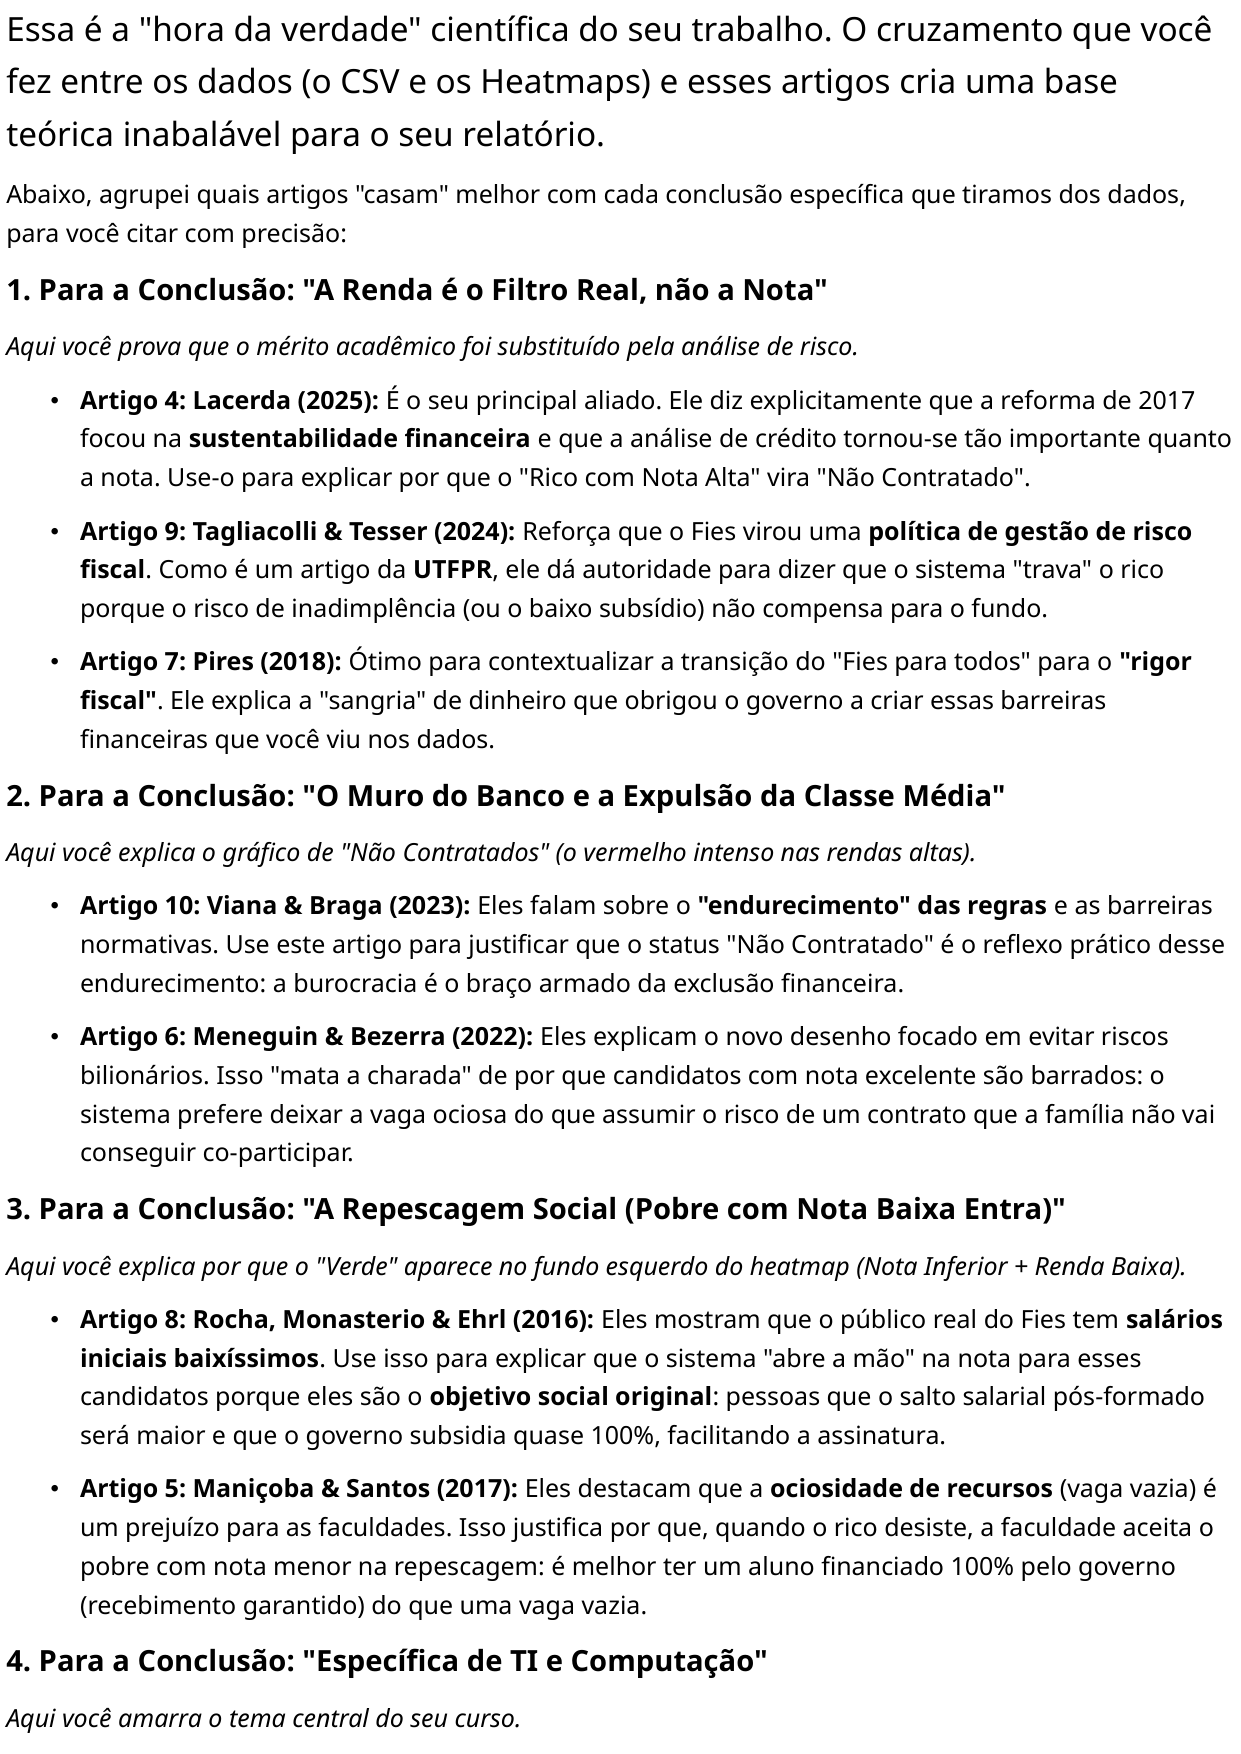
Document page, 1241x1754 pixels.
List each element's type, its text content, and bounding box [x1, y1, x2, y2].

list Artigo 10: Viana & Braga (2023): Eles falam sobre o "endurecimento" das regras e as barreiras normativas. Use este artigo para justificar que o status "Não Contratado" é o reflexo prático desse endurecimento: a burocracia é o braço armado da exclusão financeira. [50, 888, 1234, 999]
text Abaixo, agrupei quais artigos "casam" melhor com cada conclusão específica que tiramos dos dados, para você citar com precisão: [6, 177, 1234, 250]
text Aqui você explica por que o "Verde" aparece no fundo esquerdo do heatmap (Nota Inferior + Renda Baixa). [6, 1248, 1234, 1282]
list Artigo 6: Meneguin & Bezerra (2022): Eles explicam o novo desenho focado em evitar riscos bilionários. Isso "mata a charada" de por que candidatos com nota excelente são barrados: o sistema prefere deixar a vaga ociosa do que assumir o risco de um contrato que a família não vai conseguir co-participar. [50, 1019, 1234, 1169]
list Artigo 9: Tagliacolli & Tesser (2024): Reforça que o Fies virou uma política de gestão de risco fiscal. Como é um artigo da UTFPR, ele dá autoridade para dizer que o sistema "trava" o rico porque o risco de inadimplência (ou o baixo subsídio) não compensa para o fundo. [50, 513, 1234, 625]
text Aqui você explica o gráfico de "Não Contratados" (o vermelho intenso nas rendas altas). [6, 834, 1234, 869]
subtitle 3. Para a Conclusão: "A Repescagem Social (Pobre com Nota Baixa Entra)" [6, 1188, 1234, 1228]
list Artigo 7: Pires (2018): Ótimo para contextualizar a transição do "Fies para todos" para o "rigor fiscal". Ele explica a "sangria" de dinheiro que obrigou o governo a criar essas barreiras financeiras que você viu nos dados. [50, 644, 1234, 756]
text Aqui você prova que o mérito acadêmico foi substituído pela análise de risco. [6, 329, 1234, 363]
list Artigo 8: Rocha, Monasterio & Ehrl (2016): Eles mostram que o público real do Fies tem salários iniciais baixíssimos. Use isso para explicar que o sistema "abre a mão" na nota para esses candidatos porque eles são o objetivo social original: pessoas que o salto salarial pós-formado será maior e que o governo subsidia quase 100%, facilitando a assinatura. [50, 1301, 1234, 1452]
text Essa é a "hora da verdade" científica do seu trabalho. O cruzamento que você fez entre os dados (o CSV e os Heatmaps) e esses artigos cria uma base teórica inabalável para o seu relatório. [6, 6, 1234, 156]
subtitle 4. Para a Conclusão: "Específica de TI e Computação" [6, 1641, 1234, 1680]
subtitle 1. Para a Conclusão: "A Renda é o Filtro Real, não a Nota" [6, 269, 1234, 309]
subtitle 2. Para a Conclusão: "O Muro do Banco e a Expulsão da Classe Média" [6, 775, 1234, 814]
text Aqui você amarra o tema central do seu curso. [6, 1700, 1234, 1734]
list Artigo 5: Maniçoba & Santos (2017): Eles destacam que a ociosidade de recursos (vaga vazia) é um prejuízo para as faculdades. Isso justifica por que, quando o rico desiste, a faculdade aceita o pobre com nota menor na repescagem: é melhor ter um aluno financiado 100% pelo governo (recebimento garantido) do que uma vaga vazia. [50, 1471, 1234, 1621]
list Artigo 4: Lacerda (2025): É o seu principal aliado. Ele diz explicitamente que a reforma de 2017 focou na sustentabilidade financeira e que a análise de crédito tornou-se tão importante quanto a nota. Use-o para explicar por que o "Rico com Nota Alta" vira "Não Contratado". [50, 382, 1234, 494]
